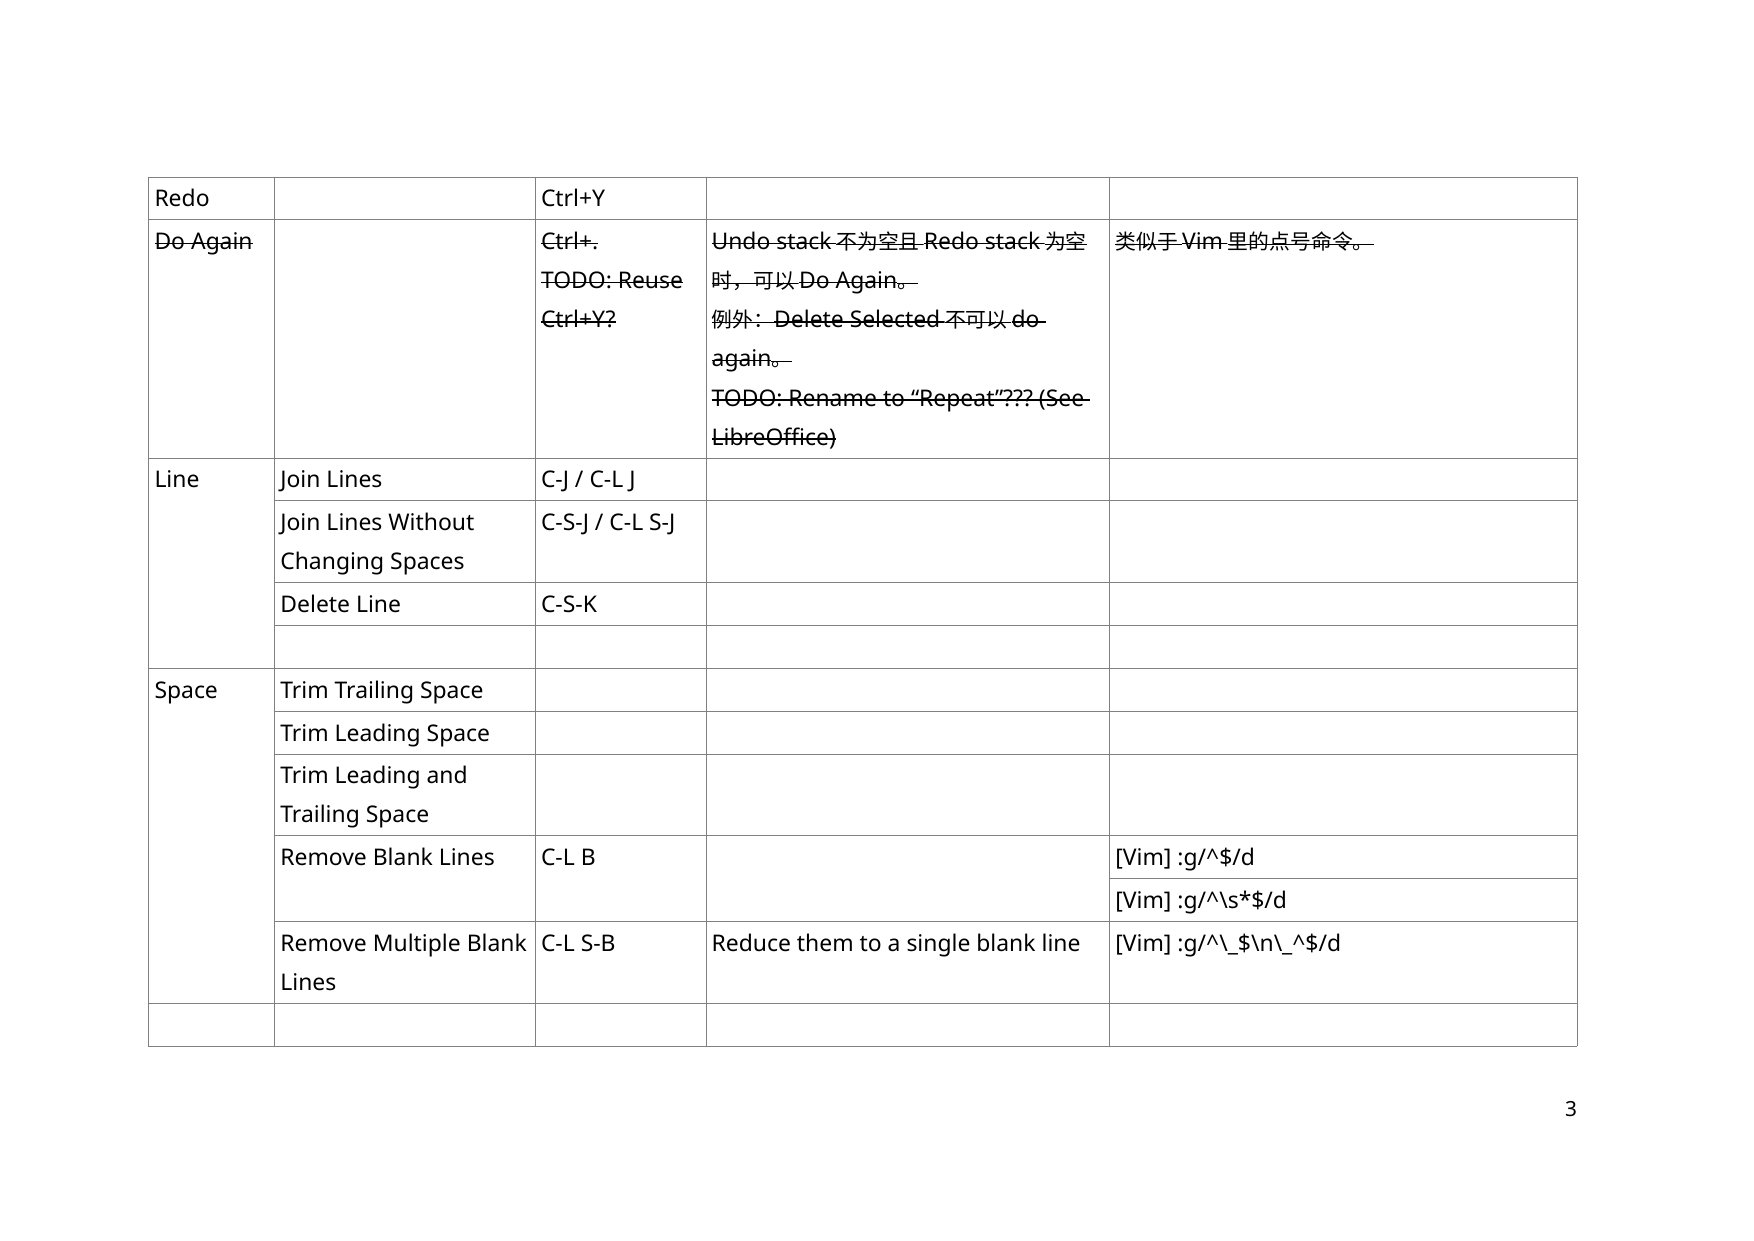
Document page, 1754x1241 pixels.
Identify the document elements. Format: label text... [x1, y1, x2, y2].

table_cell Line [149, 459, 274, 668]
table_cell Undo stack不为空且Redo stack为空时，可以Do Again。 例外：Delete Selected不可以do again。 TODO: Rename to “Repeat”??? (See LibreOffice) [707, 220, 1109, 457]
table_cell [707, 178, 1109, 219]
table_cell [1110, 178, 1577, 219]
table_cell [Vim] :g/^$/d [1110, 836, 1577, 878]
table_cell Remove Multiple Blank Lines [275, 922, 535, 1003]
table_cell [707, 583, 1109, 625]
table_cell C-L S-B [536, 922, 706, 1003]
table_cell [707, 712, 1109, 753]
table_cell [707, 755, 1109, 835]
table_cell [1110, 501, 1577, 582]
table_cell [Vim] :g/^\_$\n\_^$/d [1110, 922, 1577, 1003]
table_cell Trim Trailing Space [275, 669, 535, 711]
table_cell C-S-J / C-L S-J [536, 501, 706, 582]
table_cell Ctrl+Y [536, 178, 706, 219]
table_cell [1110, 755, 1577, 835]
table_cell C-L B [536, 836, 706, 921]
table_cell Reduce them to a single blank line [707, 922, 1109, 1003]
table_cell C-J / C-L J [536, 459, 706, 500]
table_cell 类似于Vim里的点号命令。 [1110, 220, 1577, 457]
table_cell Ctrl+. TODO: Reuse Ctrl+Y? [536, 220, 706, 457]
table_cell [536, 755, 706, 835]
table_cell [275, 220, 535, 457]
table_cell [707, 501, 1109, 582]
table_cell [536, 1004, 706, 1046]
table_cell Remove Blank Lines [275, 836, 535, 921]
table_cell Do Again [149, 220, 274, 457]
table_cell [149, 1004, 274, 1046]
table_cell [275, 1004, 535, 1046]
table_cell [536, 669, 706, 711]
table_cell Trim Leading and Trailing Space [275, 755, 535, 835]
table_cell [707, 626, 1109, 668]
table_cell [1110, 583, 1577, 625]
table_cell [707, 1004, 1109, 1046]
table_cell Join Lines Without Changing Spaces [275, 501, 535, 582]
table_cell [1110, 669, 1577, 711]
table_cell Space [149, 669, 274, 1003]
table_cell [275, 178, 535, 219]
table_cell Trim Leading Space [275, 712, 535, 753]
table_cell [707, 459, 1109, 500]
table_cell [1110, 712, 1577, 753]
table_cell [1110, 459, 1577, 500]
table_cell [707, 669, 1109, 711]
table_cell Join Lines [275, 459, 535, 500]
table_cell C-S-K [536, 583, 706, 625]
table_cell [707, 836, 1109, 921]
table_cell Delete Line [275, 583, 535, 625]
table_cell Redo [149, 178, 274, 219]
table_cell [536, 626, 706, 668]
table_cell [275, 626, 535, 668]
table_cell [536, 712, 706, 753]
table_cell [1110, 626, 1577, 668]
table_cell [1110, 1004, 1577, 1046]
table_cell [Vim] :g/^\s*$/d [1110, 879, 1577, 921]
